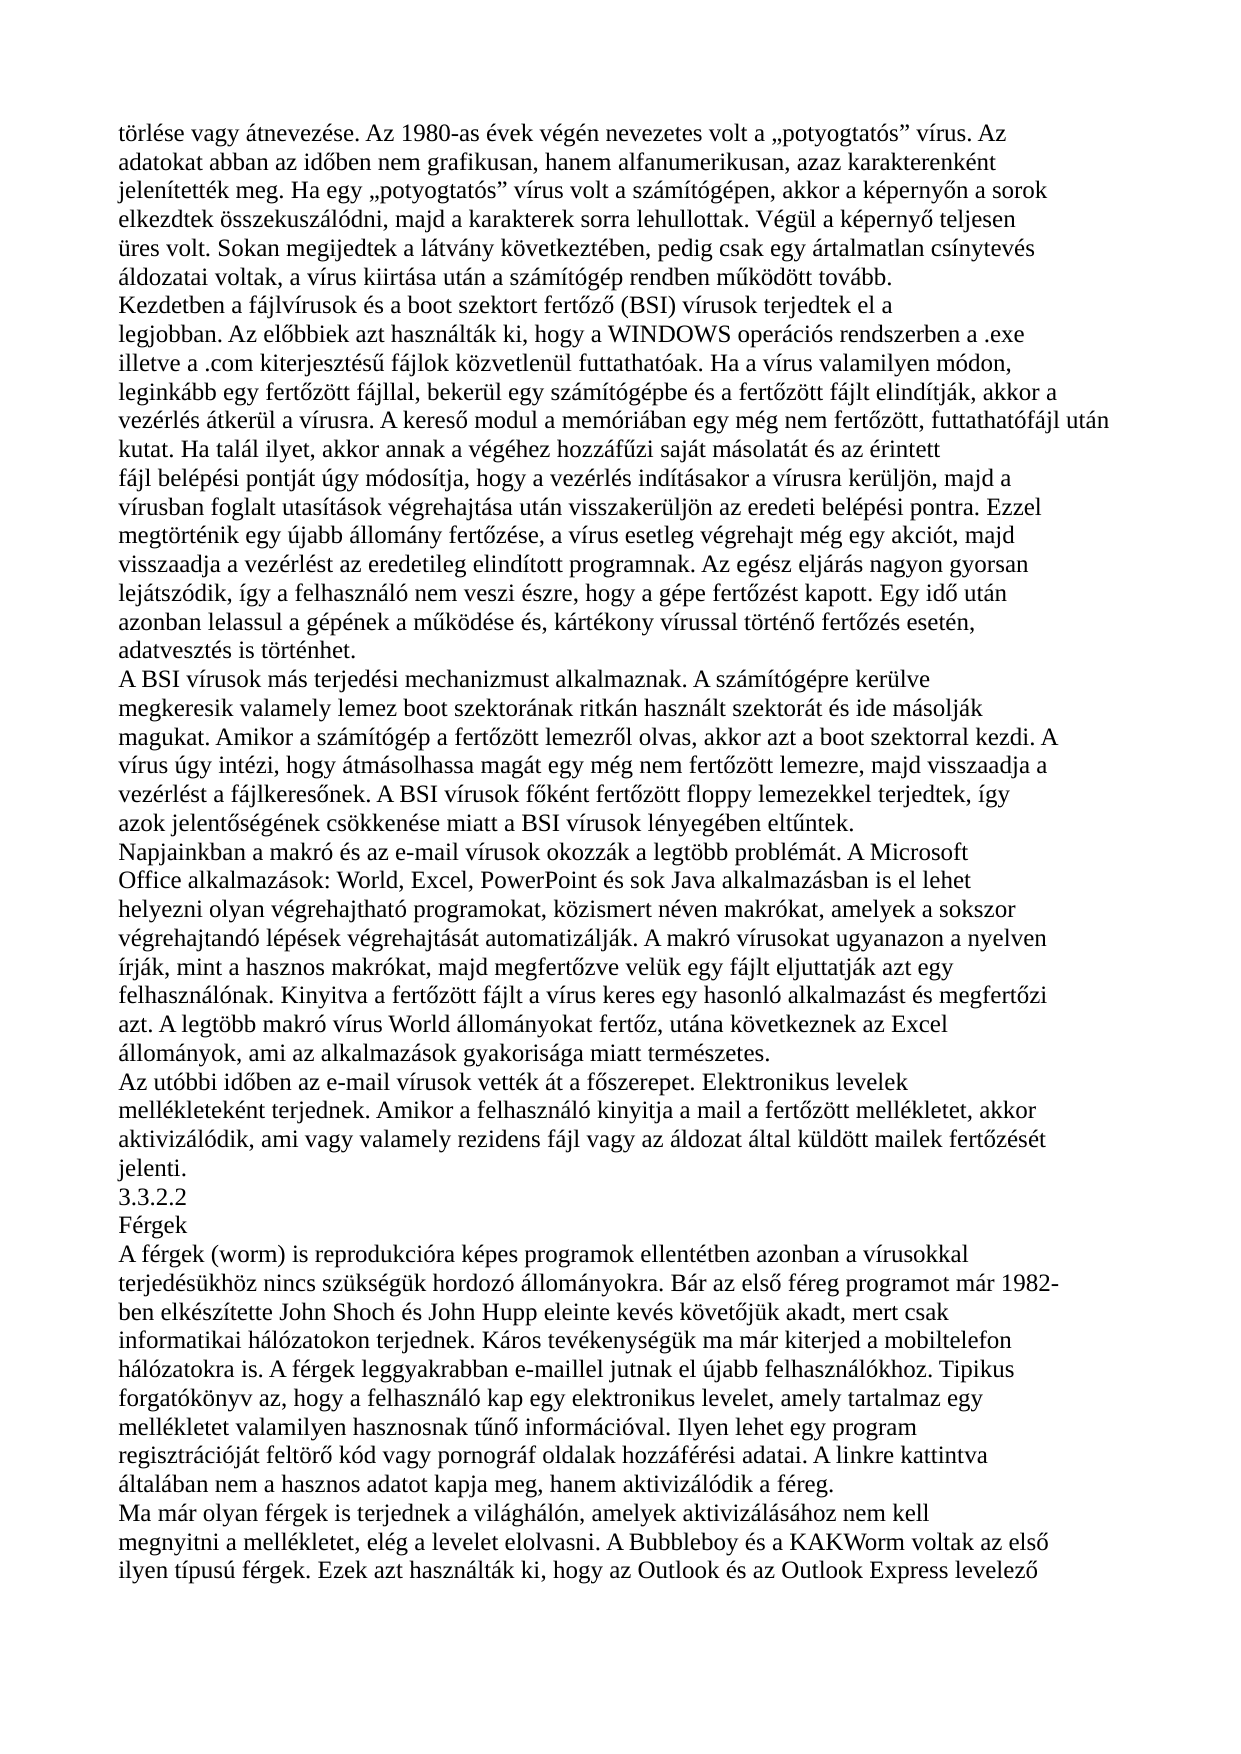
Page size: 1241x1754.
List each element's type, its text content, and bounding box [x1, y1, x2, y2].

text Kezdetben a fájlvírusok és a boot szektort fertőző (BSI) vírusok terjedtek el a [118, 291, 1122, 319]
text írják, mint a hasznos makrókat, majd megfertőzve velük egy fájlt eljuttatják azt egy [118, 952, 1122, 981]
text megtörténik egy újabb állomány fertőzése, a vírus esetleg végrehajt még egy akciót, majd [118, 521, 1122, 549]
text vírusban foglalt utasítások végrehajtása után visszakerüljön az eredeti belépési pontra. Ezzel [118, 492, 1122, 521]
text regisztrációját feltörő kód vagy pornográf oldalak hozzáférési adatai. A linkre kattintva [118, 1441, 1122, 1469]
text megkeresik valamely lemez boot szektorának ritkán használt szektorát és ide másolják [118, 693, 1122, 722]
text mellékletet valamilyen hasznosnak tűnő információval. Ilyen lehet egy program [118, 1412, 1122, 1441]
text forgatókönyv az, hogy a felhasználó kap egy elektronikus levelet, amely tartalmaz egy [118, 1383, 1122, 1412]
text informatikai hálózatokon terjednek. Káros tevékenységük ma már kiterjed a mobiltelefon [118, 1326, 1122, 1354]
text aktivizálódik, ami vagy valamely rezidens fájl vagy az áldozat által küldött mailek fertőzését [118, 1124, 1122, 1153]
text állományok, ami az alkalmazások gyakorisága miatt természetes. [118, 1038, 1122, 1067]
text fájl belépési pontját úgy módosítja, hogy a vezérlés indításakor a vírusra kerüljön, majd a [118, 463, 1122, 492]
text Ma már olyan férgek is terjednek a világhálón, amelyek aktivizálásához nem kell [118, 1498, 1122, 1527]
text üres volt. Sokan megijedtek a látvány következtében, pedig csak egy ártalmatlan csínytevés [118, 233, 1122, 262]
text azt. A legtöbb makró vírus World állományokat fertőz, utána következnek az Excel [118, 1009, 1122, 1038]
text A férgek (worm) is reprodukcióra képes programok ellentétben azonban a vírusokkal [118, 1239, 1122, 1268]
text ilyen típusú férgek. Ezek azt használták ki, hogy az Outlook és az Outlook Express levelező [118, 1556, 1122, 1584]
text terjedésükhöz nincs szükségük hordozó állományokra. Bár az első féreg programot már 1982- [118, 1268, 1122, 1297]
text vezérlést a fájlkeresőnek. A BSI vírusok főként fertőzött floppy lemezekkel terjedtek, így [118, 779, 1122, 808]
text elkezdtek összekuszálódni, majd a karakterek sorra lehullottak. Végül a képernyő teljesen [118, 204, 1122, 233]
text vírus úgy intézi, hogy átmásolhassa magát egy még nem fertőzött lemezre, majd visszaadja a [118, 751, 1122, 779]
text 3.3.2.2 [118, 1182, 1122, 1211]
text megnyitni a mellékletet, elég a levelet elolvasni. A Bubbleboy és a KAKWorm voltak az első [118, 1527, 1122, 1556]
text azok jelentőségének csökkenése miatt a BSI vírusok lényegében eltűntek. [118, 808, 1122, 837]
text adatvesztés is történhet. [118, 636, 1122, 664]
text Az utóbbi időben az e-mail vírusok vették át a főszerepet. Elektronikus levelek [118, 1067, 1122, 1096]
text leginkább egy fertőzött fájllal, bekerül egy számítógépbe és a fertőzött fájlt elindítják, akkor a [118, 377, 1122, 406]
text vezérlés átkerül a vírusra. A kereső modul a memóriában egy még nem fertőzött, futtathatófájl után kutat. Ha talál ilyet, akkor annak a végéhez hozzáfűzi saját másolatát és az érintett [118, 406, 1122, 463]
text Férgek [118, 1211, 1122, 1239]
text lejátszódik, így a felhasználó nem veszi észre, hogy a gépe fertőzést kapott. Egy idő után [118, 578, 1122, 607]
text magukat. Amikor a számítógép a fertőzött lemezről olvas, akkor azt a boot szektorral kezdi. A [118, 722, 1122, 751]
text jelenti. [118, 1153, 1122, 1182]
text áldozatai voltak, a vírus kiirtása után a számítógép rendben működött tovább. [118, 262, 1122, 291]
text törlése vagy átnevezése. Az 1980-as évek végén nevezetes volt a „potyogtatós” vírus. Az [118, 118, 1122, 147]
text mellékleteként terjednek. Amikor a felhasználó kinyitja a mail a fertőzött mellékletet, akkor [118, 1096, 1122, 1124]
text Napjainkban a makró és az e-mail vírusok okozzák a legtöbb problémát. A Microsoft [118, 837, 1122, 866]
text adatokat abban az időben nem grafikusan, hanem alfanumerikusan, azaz karakterenként [118, 147, 1122, 176]
text visszaadja a vezérlést az eredetileg elindított programnak. Az egész eljárás nagyon gyorsan [118, 549, 1122, 578]
text általában nem a hasznos adatot kapja meg, hanem aktivizálódik a féreg. [118, 1469, 1122, 1498]
text Office alkalmazások: World, Excel, PowerPoint és sok Java alkalmazásban is el lehet [118, 866, 1122, 894]
text azonban lelassul a gépének a működése és, kártékony vírussal történő fertőzés esetén, [118, 607, 1122, 636]
text legjobban. Az előbbiek azt használták ki, hogy a WINDOWS operációs rendszerben a .exe [118, 319, 1122, 348]
text jelenítették meg. Ha egy „potyogtatós” vírus volt a számítógépen, akkor a képernyőn a sorok [118, 176, 1122, 204]
text A BSI vírusok más terjedési mechanizmust alkalmaznak. A számítógépre kerülve [118, 664, 1122, 693]
text hálózatokra is. A férgek leggyakrabban e-maillel jutnak el újabb felhasználókhoz. Tipikus [118, 1354, 1122, 1383]
text végrehajtandó lépések végrehajtását automatizálják. A makró vírusokat ugyanazon a nyelven [118, 923, 1122, 952]
text ben elkészítette John Shoch és John Hupp eleinte kevés követőjük akadt, mert csak [118, 1297, 1122, 1326]
text helyezni olyan végrehajtható programokat, közismert néven makrókat, amelyek a sokszor [118, 894, 1122, 923]
text felhasználónak. Kinyitva a fertőzött fájlt a vírus keres egy hasonló alkalmazást és megfertőzi [118, 981, 1122, 1009]
text illetve a .com kiterjesztésű fájlok közvetlenül futtathatóak. Ha a vírus valamilyen módon, [118, 348, 1122, 377]
